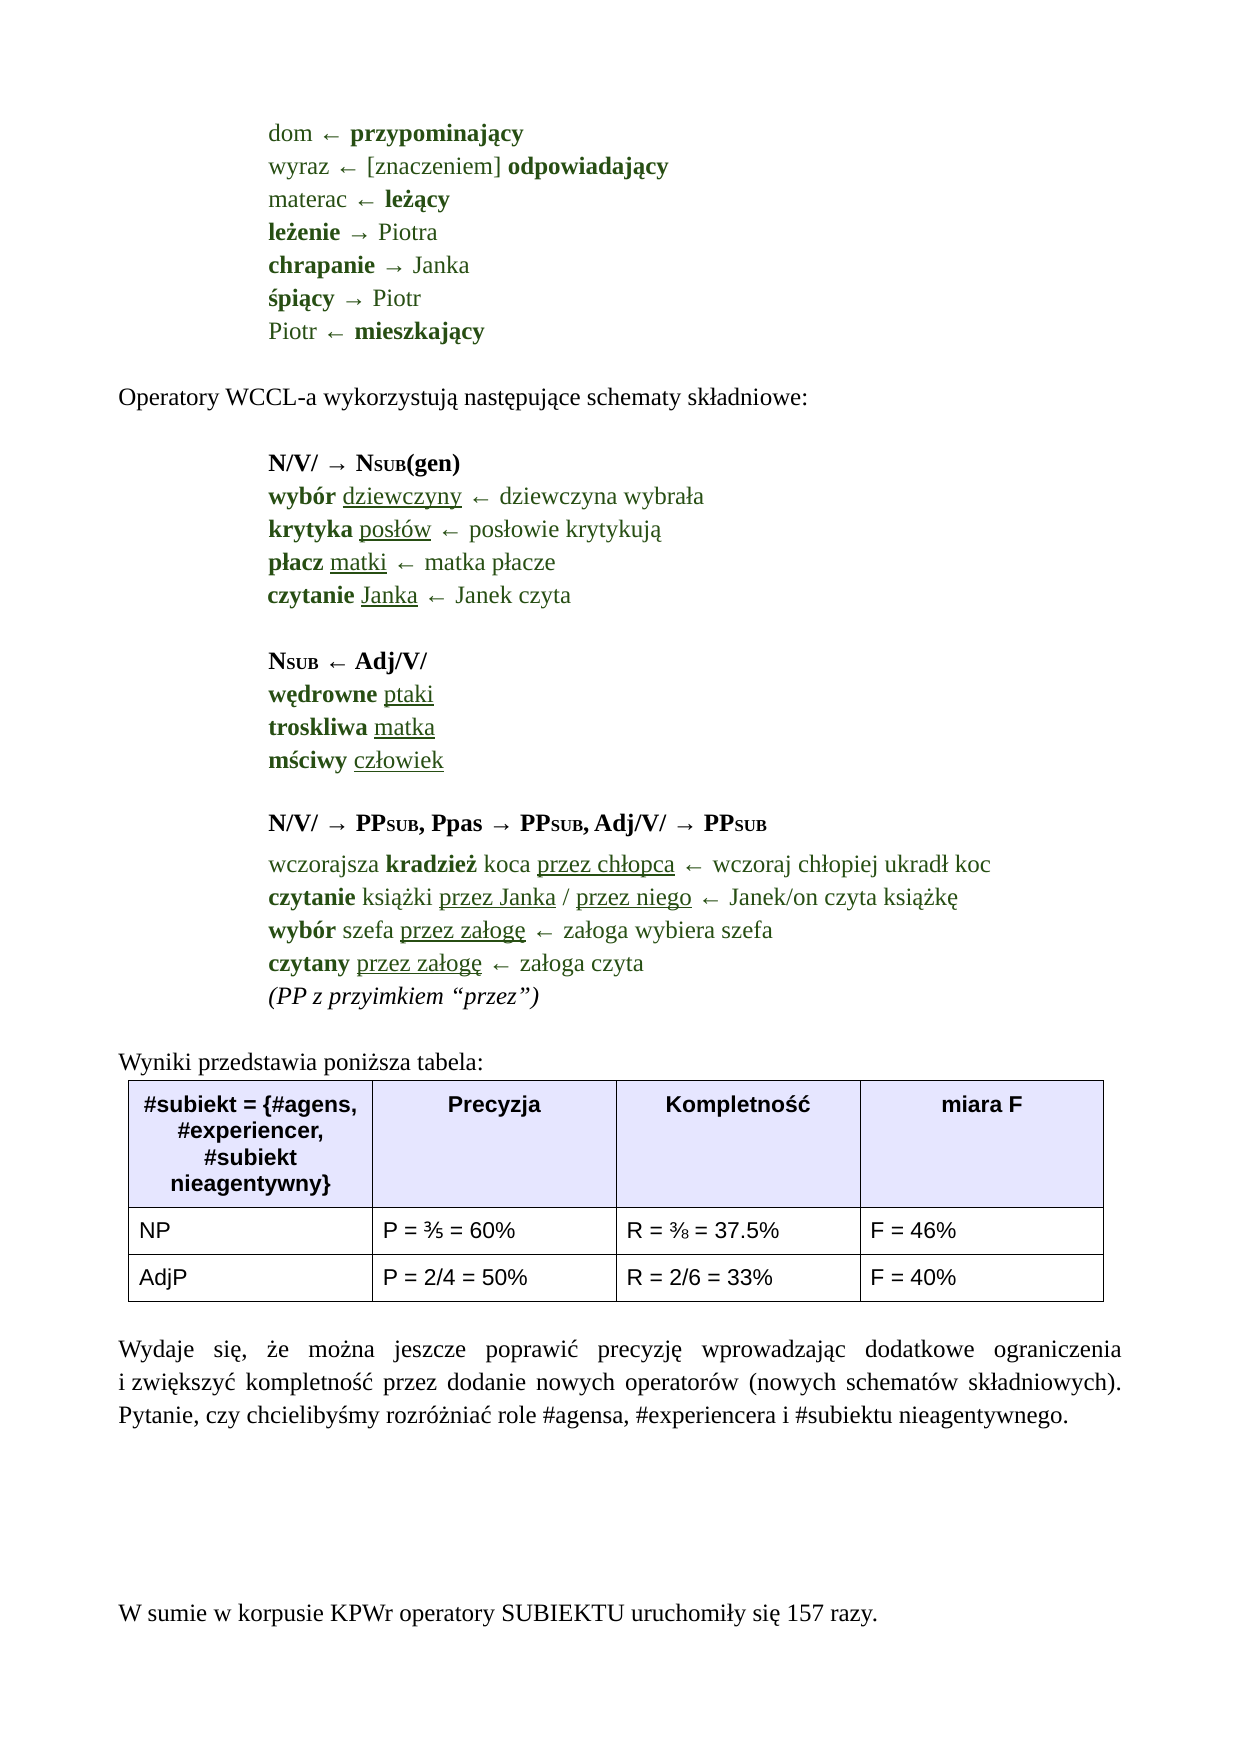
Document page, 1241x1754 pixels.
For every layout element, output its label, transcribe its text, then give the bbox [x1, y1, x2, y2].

text troskliwa matka [268, 712, 1122, 741]
text czytany przez załogę ← załoga czyta [268, 948, 1122, 977]
text chrapanie → Janka [268, 250, 1122, 279]
text materac ← leżący [268, 184, 1122, 213]
text czytanie książki przez Janka / przez niego ← Janek/on czyta książkę [268, 882, 1122, 911]
text płacz matki ← matka płacze [268, 547, 1122, 576]
text wybór dziewczyny ← dziewczyna wybrała [268, 481, 1122, 510]
text Wydaje się, że można jeszcze poprawić precyzję wprowadzając dodatkowe ograniczenia i zwiększyć kompletność przez dodanie nowych operatorów (nowych schematów składniowych). Pytanie, czy chcielibyśmy rozróżniać role #agensa, #experiencera i #subiektu nieagentywnego. [118, 1334, 1122, 1429]
table_header Precyzja [373, 1081, 616, 1207]
table_cell AdjP [129, 1255, 372, 1301]
table_cell F = 46% [861, 1208, 1103, 1254]
text mściwy człowiek [268, 746, 1122, 774]
table_cell R = ⅜ = 37.5% [617, 1208, 860, 1254]
text dom ← przypominający [268, 118, 1122, 147]
text Operatory WCCL-a wykorzystują następujące schematy składniowe: [118, 382, 1122, 411]
table_header #subiekt = {#agens, #experiencer, #subiekt nieagentywny} [129, 1081, 372, 1207]
table_cell P = ⅗ = 60% [373, 1208, 616, 1254]
text krytyka posłów ← posłowie krytykują [268, 514, 1122, 543]
text W sumie w korpusie KPWr operatory SUBIEKTU uruchomiły się 157 razy. [118, 1598, 1122, 1627]
text (PP z przyimkiem “przez”) [268, 981, 1122, 1010]
text Piotr ← mieszkający [268, 316, 1122, 345]
text wyraz ← [znaczeniem] odpowiadający [268, 151, 1122, 180]
text śpiący → Piotr [268, 283, 1122, 312]
table_cell NP [129, 1208, 372, 1254]
subtitle N/V/ → PPSUB, Ppas → PPSUB, Adj/V/ → PPSUB [193, 808, 1122, 836]
text Wyniki przedstawia poniższa tabela: [118, 1047, 1122, 1076]
table_cell P = 2/4 = 50% [373, 1255, 616, 1301]
table_header Kompletność [617, 1081, 860, 1207]
text wybór szefa przez załogę ← załoga wybiera szefa [268, 915, 1122, 944]
text wędrowne ptaki [268, 679, 1122, 708]
table_cell F = 40% [861, 1255, 1103, 1301]
text czytanie Janka ← Janek czyta [193, 580, 1122, 609]
table_cell R = 2/6 = 33% [617, 1255, 860, 1301]
text leżenie → Piotra [268, 217, 1122, 246]
table_header miara F [861, 1081, 1103, 1207]
text NSUB ← Adj/V/ [268, 646, 1122, 675]
text wczorajsza kradzież koca przez chłopca ← wczoraj chłopiej ukradł koc [268, 849, 1122, 878]
text N/V/ → NSUB(gen) [268, 448, 1122, 477]
